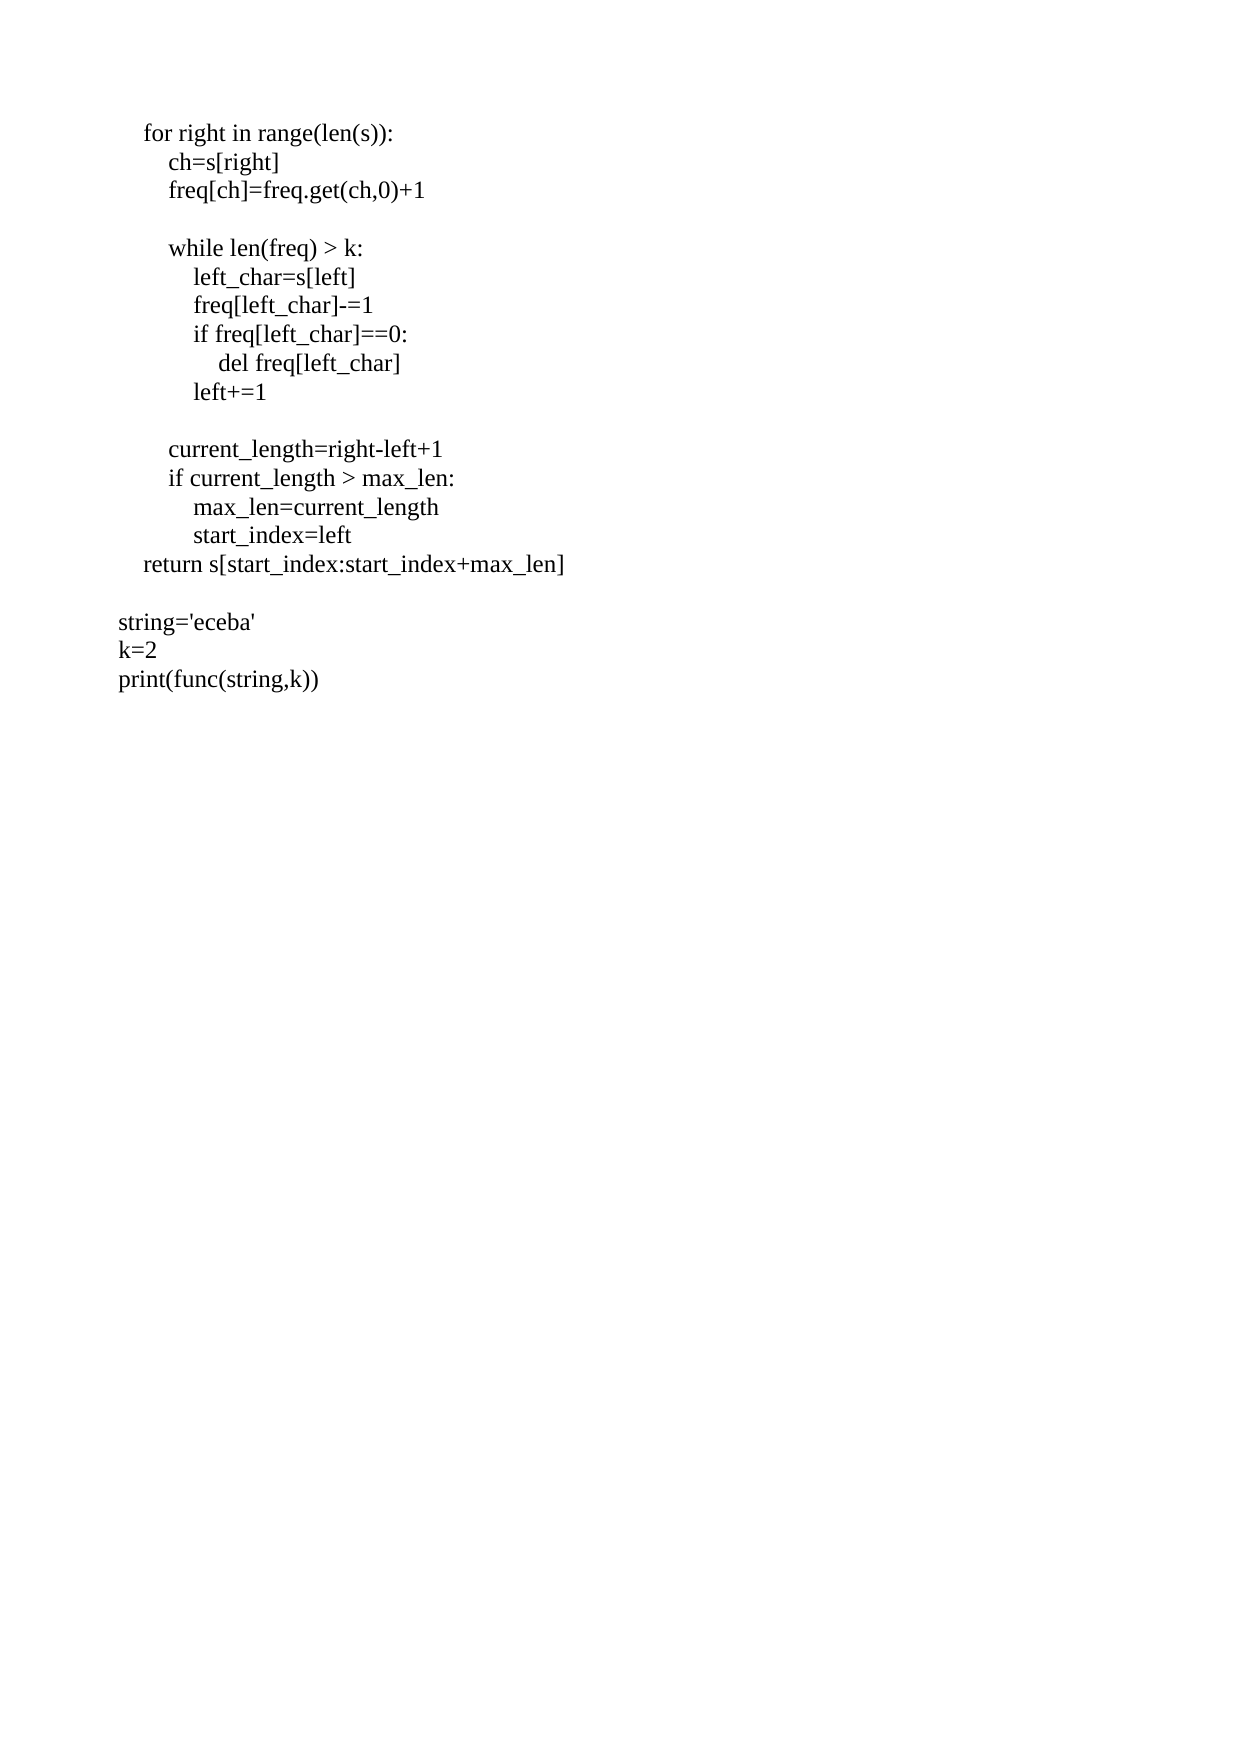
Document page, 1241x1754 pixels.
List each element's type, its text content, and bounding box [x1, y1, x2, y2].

text freq[ch]=freq.get(ch,0)+1 [118, 176, 1122, 204]
text max_len=current_length [118, 492, 1122, 521]
text print(func(string,k)) [118, 664, 1122, 693]
text current_length=right-left+1 [118, 434, 1122, 463]
text start_index=left [118, 521, 1122, 549]
text while len(freq) > k: [118, 233, 1122, 262]
text if freq[left_char]==0: [118, 319, 1122, 348]
text left+=1 [118, 377, 1122, 406]
text if current_length > max_len: [118, 463, 1122, 492]
text freq[left_char]-=1 [118, 291, 1122, 319]
text for right in range(len(s)): [118, 118, 1122, 147]
text string='eceba' [118, 607, 1122, 636]
text k=2 [118, 636, 1122, 664]
text del freq[left_char] [118, 348, 1122, 377]
text ch=s[right] [118, 147, 1122, 176]
text return s[start_index:start_index+max_len] [118, 549, 1122, 578]
text left_char=s[left] [118, 262, 1122, 291]
